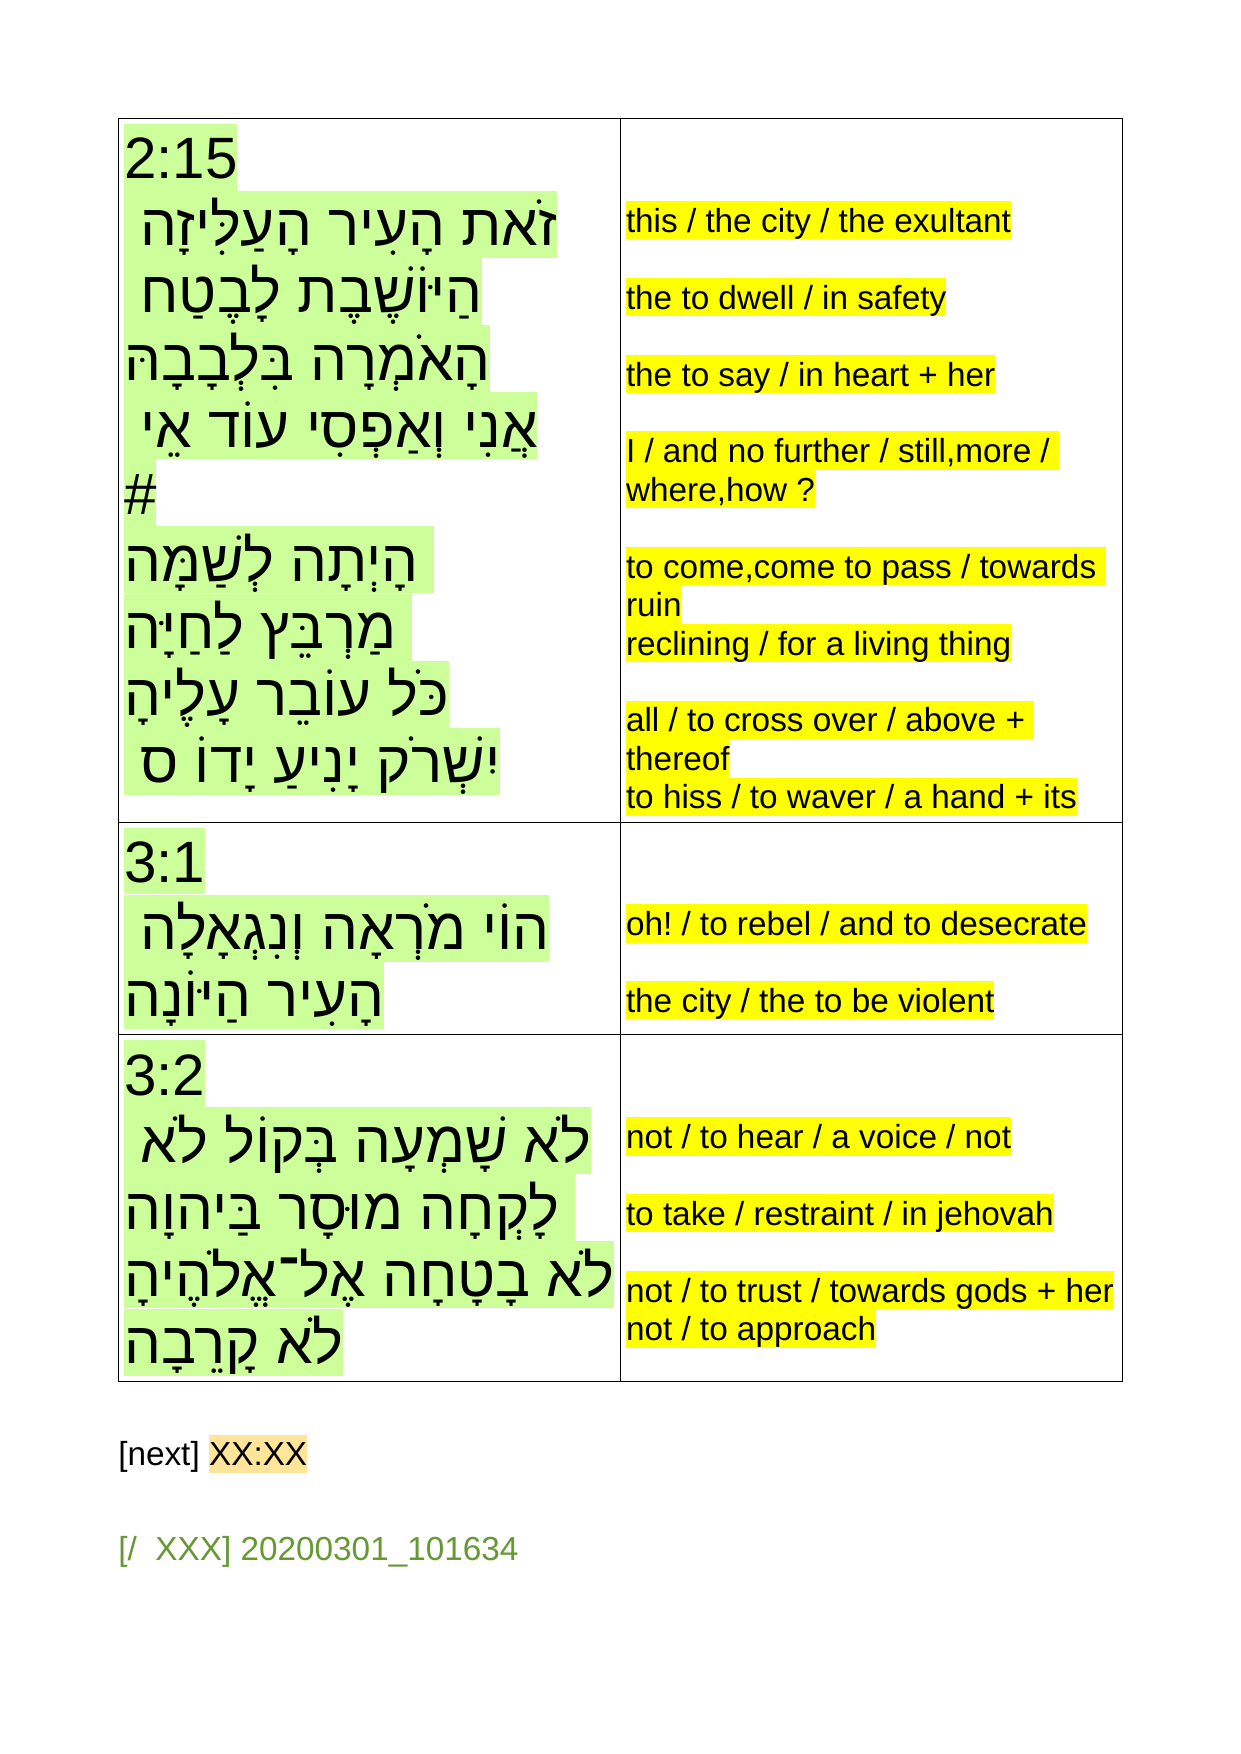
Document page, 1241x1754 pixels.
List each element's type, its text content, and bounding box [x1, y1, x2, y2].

table_header this / the city / the exultant the to dwell / in safety the to say / in heart + her I / and no further / still,more / where,how ? to come,come to pass / towards ruin reclining / for a living thing all / to cross over / above + thereof to hiss / to waver / a hand + its [621, 119, 1122, 822]
table_cell oh! / to rebel / and to desecrate the city / the to be violent [621, 823, 1122, 1034]
text [/ XXX] 20200301_101634 [118, 1529, 1122, 1567]
table_cell 3:1 הוֹי מֹרְאָה וְנִגְאָלָה הָעִיר הַיּוֹנָה [119, 823, 620, 1034]
table_cell 3:2 לֹא שָׁמְעָה בְּקוֹל לֹא לָקְחָה מוּסָר בַּיהוָה לֹא בָטָחָה אֶל־אֱלֹהֶיהָ לֹא קָרֵבָה [119, 1035, 620, 1381]
text [next] XX:XX [118, 1434, 1122, 1473]
table_cell not / to hear / a voice / not to take / restraint / in jehovah not / to trust / towards gods + her not / to approach [621, 1035, 1122, 1381]
table_header 2:15 זֹאת הָעִיר הָעַלִּיזָה הַיּוֹשֶׁבֶת לָבֶטַח הָאֹמְרָה בִּלְבָבָהּ אֲנִי וְאַפְסִי עוֹד אֵי # הָיְתָה לְשַׁמָּה מַרְבֵּץ לַחַיָּה כֹּל עוֹבֵר עָלֶיהָ יִשְׁרֹק יָנִיעַ יָדוֹ ס [119, 119, 620, 822]
